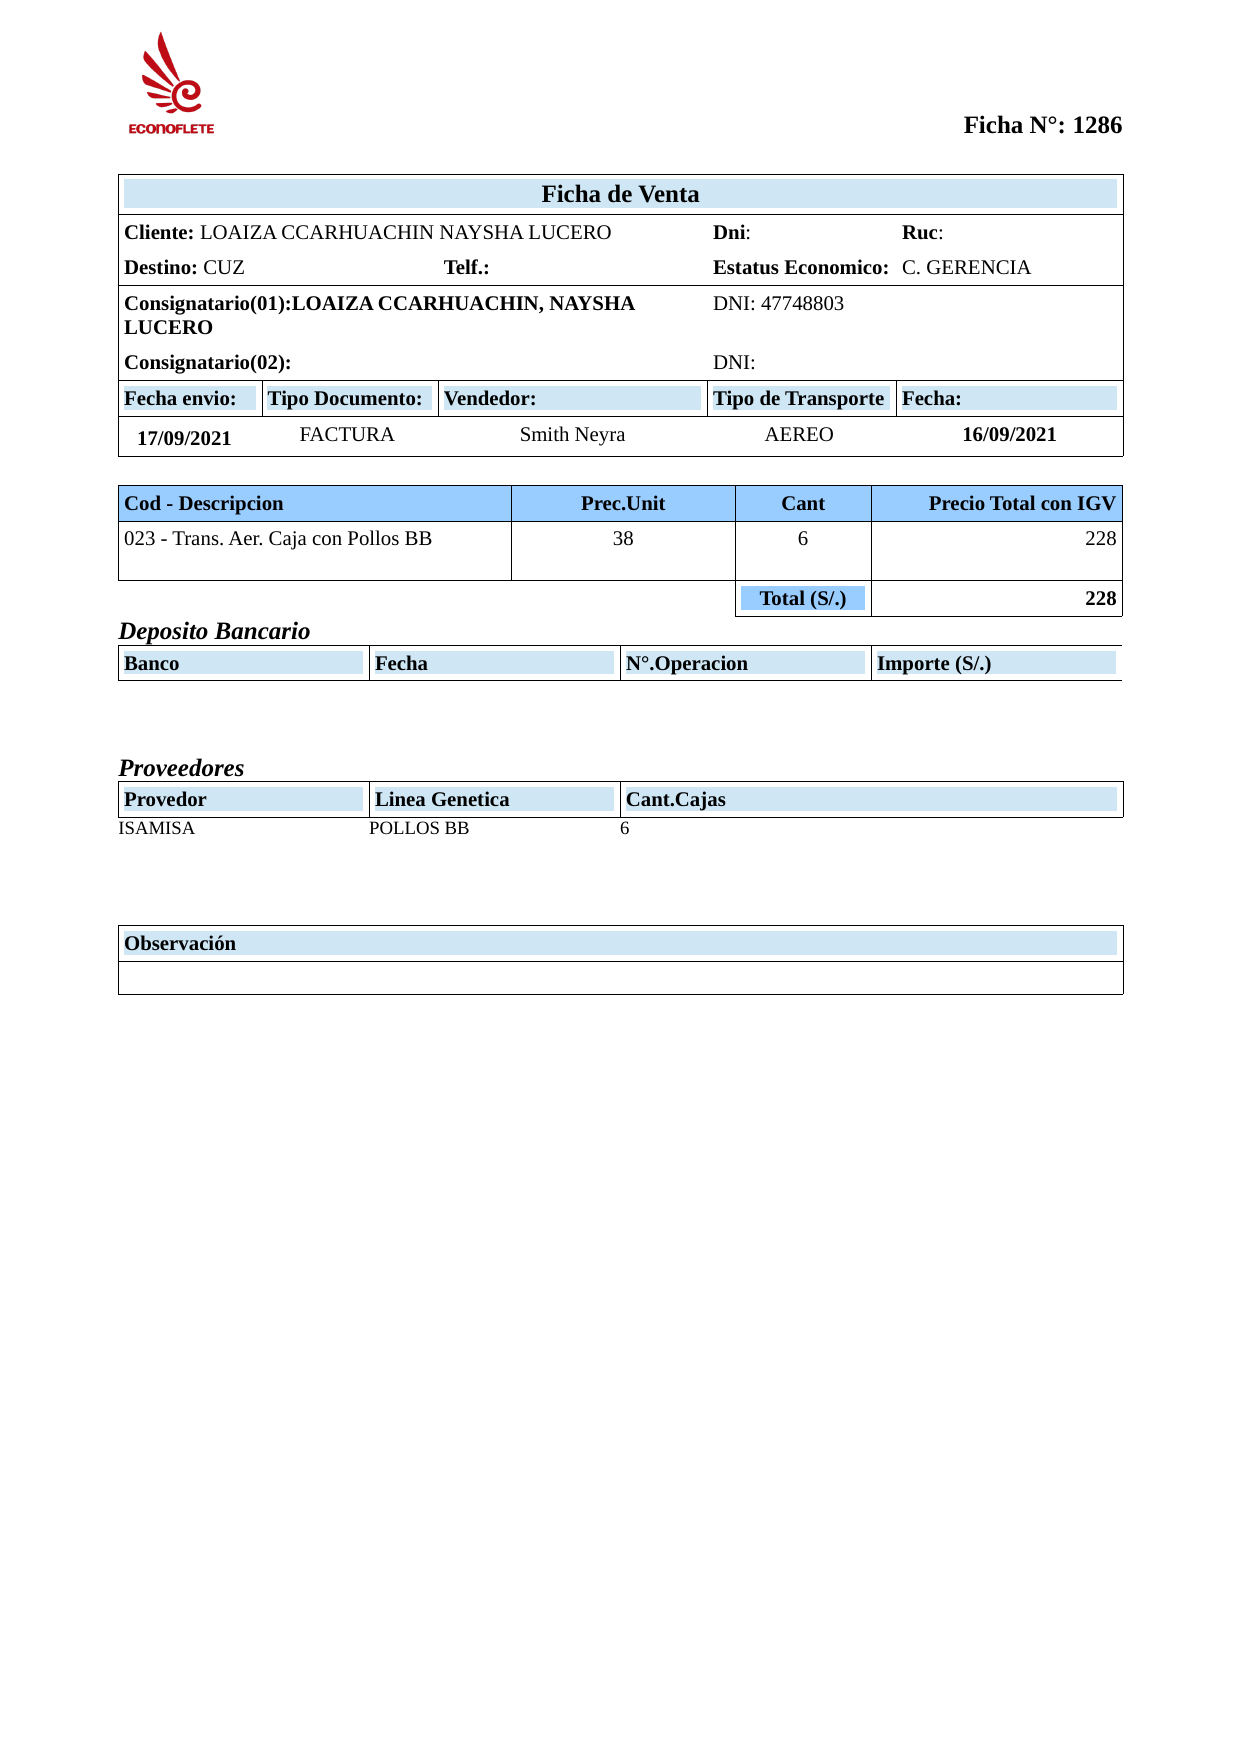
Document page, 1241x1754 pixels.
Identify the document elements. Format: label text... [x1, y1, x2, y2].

table_cell Smith Neyra [438, 417, 707, 456]
table_cell Tipo de Transporte [708, 381, 896, 416]
table_header Cant.Cajas [621, 782, 1123, 817]
table_cell [369, 839, 620, 860]
table_cell [118, 882, 369, 903]
table_cell [871, 705, 1122, 728]
table_cell [620, 681, 871, 704]
table_cell Vendedor: [439, 381, 707, 416]
table_cell [620, 903, 1123, 925]
table_cell Cliente: LOAIZA CCARHUACHIN NAYSHA LUCERO [119, 215, 707, 249]
table_cell Dni: [707, 215, 896, 249]
table_header Linea Genetica [370, 782, 620, 817]
table_header Cod - Descripcion [119, 486, 511, 521]
table_cell [118, 839, 369, 860]
table_cell [118, 681, 369, 704]
table_cell [118, 860, 369, 882]
table_cell FACTURA [262, 417, 438, 456]
picture [118, 31, 225, 134]
table_cell Tipo Documento: [263, 381, 438, 416]
table_cell 228 [872, 522, 1122, 580]
text Proveedores [118, 753, 1122, 781]
table_cell AEREO [707, 417, 896, 456]
table_header Importe (S/.) [872, 646, 1122, 680]
table_cell [620, 860, 1123, 882]
table_header Ficha de Venta [119, 175, 1123, 214]
table_cell Telf.: [438, 249, 707, 285]
table_cell 38 [512, 522, 735, 580]
table_cell 228 [872, 581, 1122, 616]
table_cell 6 [620, 818, 1123, 839]
table_cell [369, 705, 620, 728]
table_header Provedor [119, 782, 369, 817]
table_cell Estatus Economico: [707, 249, 896, 285]
table_cell [369, 681, 620, 704]
table_cell DNI: 47748803 [707, 286, 1123, 344]
table_cell ISAMISA [118, 818, 369, 839]
table_cell [620, 705, 871, 728]
table_cell Fecha: [897, 381, 1123, 416]
table_cell [511, 581, 735, 616]
table_cell [369, 882, 620, 903]
table_cell [118, 903, 369, 925]
table_cell [118, 705, 369, 728]
table_cell [620, 729, 871, 753]
table_cell Consignatario(02): [119, 345, 707, 380]
table_cell [118, 729, 369, 753]
table_header Precio Total con IGV [872, 486, 1122, 521]
table_cell [369, 903, 620, 925]
table_cell 023 - Trans. Aer. Caja con Pollos BB [119, 522, 511, 580]
table_cell [871, 681, 1122, 704]
text Deposito Bancario [118, 616, 1122, 645]
table_cell 17/09/2021 [119, 417, 262, 456]
table_cell [620, 839, 1123, 860]
table_cell POLLOS BB [369, 818, 620, 839]
table_cell Destino: CUZ [119, 249, 438, 285]
table_cell 16/09/2021 [896, 417, 1123, 456]
table_cell [119, 962, 1123, 994]
table_cell Consignatario(01):LOAIZA CCARHUACHIN, NAYSHA LUCERO [119, 286, 707, 344]
table_header Observación [119, 926, 1123, 961]
table_cell [620, 882, 1123, 903]
table_cell DNI: [707, 345, 1123, 380]
table_header Banco [119, 646, 369, 680]
table_cell [871, 729, 1122, 753]
table_cell 6 [736, 522, 871, 580]
table_cell Ruc: [896, 215, 1123, 249]
table_cell Total (S/.) [736, 581, 871, 616]
table_cell [118, 581, 511, 616]
table_cell [369, 729, 620, 753]
table_cell C. GERENCIA [896, 249, 1123, 285]
table_cell [369, 860, 620, 882]
table_header Cant [736, 486, 871, 521]
table_header N°.Operacion [621, 646, 871, 680]
table_header Prec.Unit [512, 486, 735, 521]
table_cell Fecha envio: [119, 381, 262, 416]
table_header Fecha [370, 646, 620, 680]
